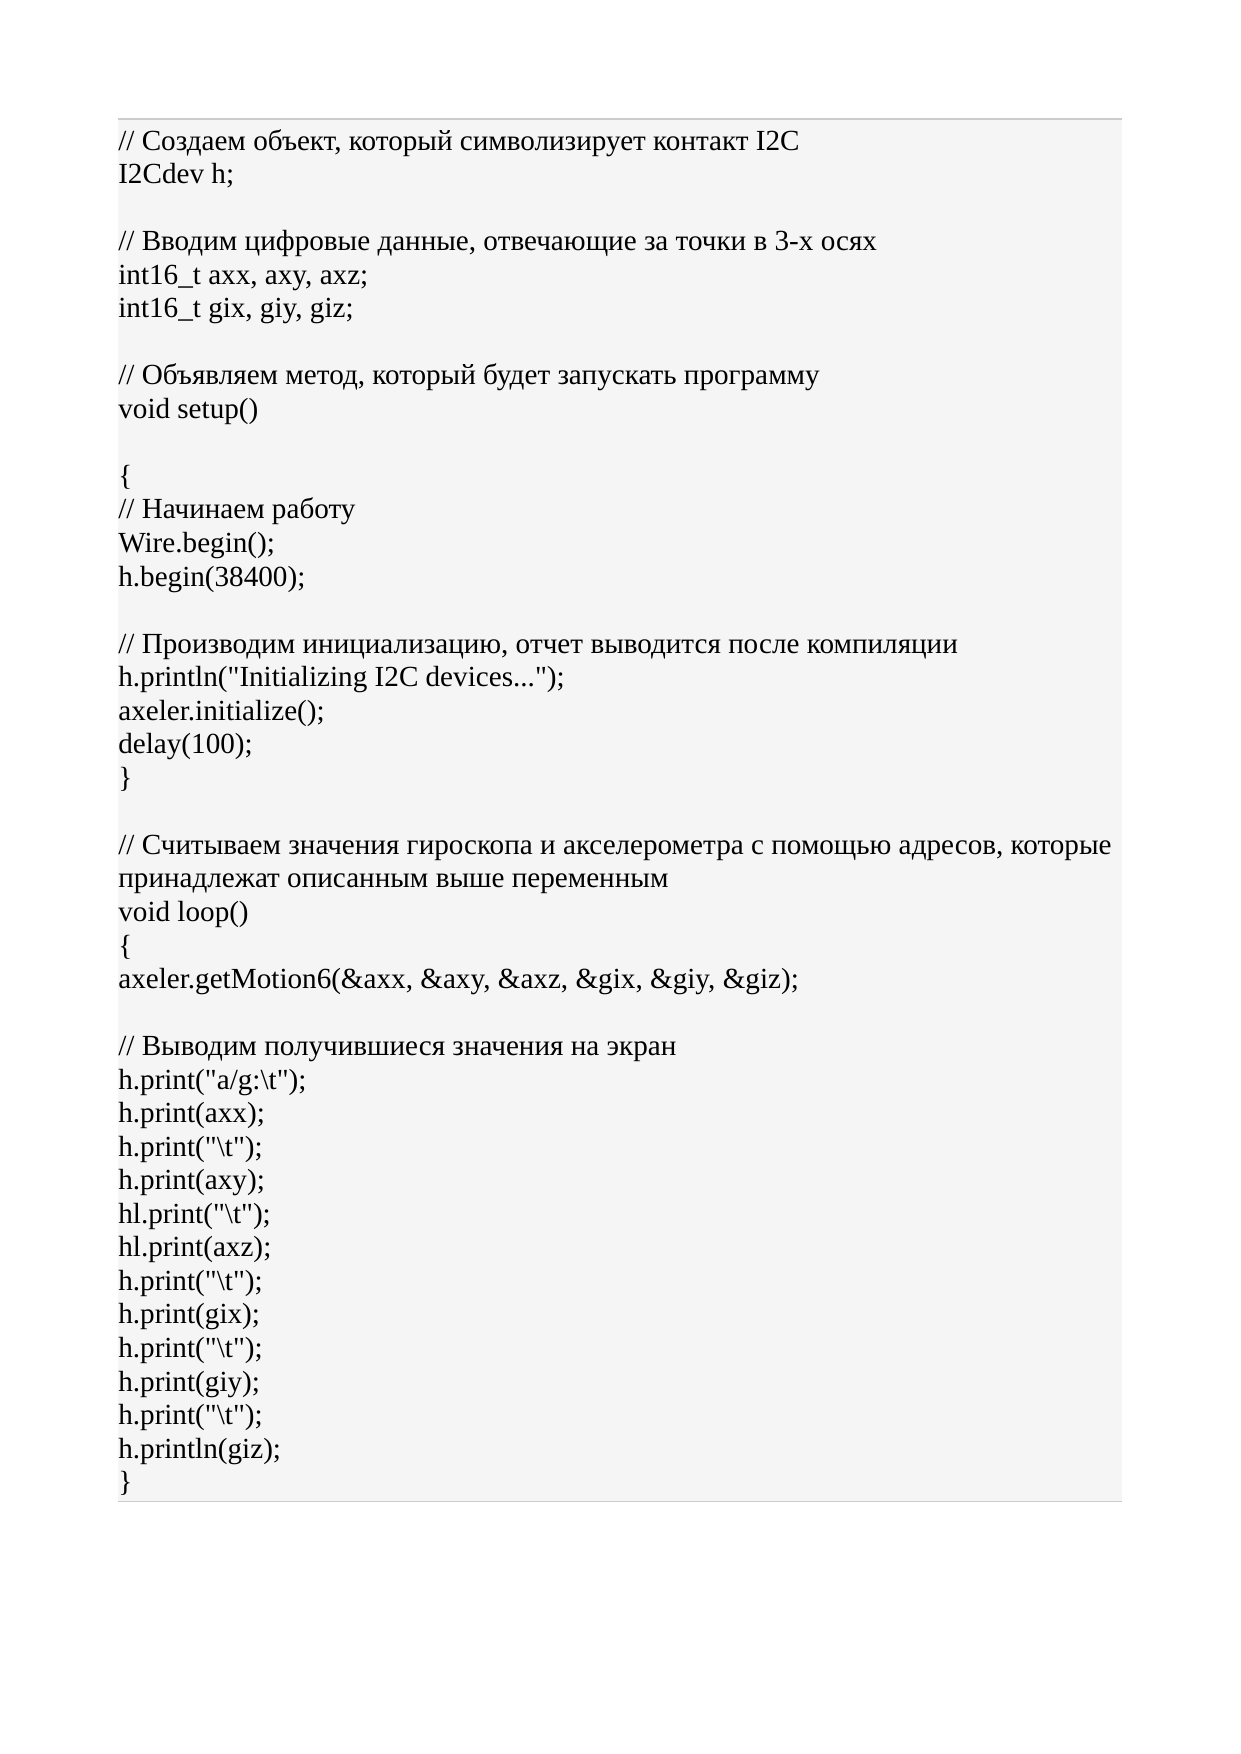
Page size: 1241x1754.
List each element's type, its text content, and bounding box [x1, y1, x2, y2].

text { [118, 928, 1122, 961]
text int16_t axx, axy, axz; [118, 257, 1122, 290]
text h.print(gix); [118, 1297, 1122, 1330]
text h.begin(38400); [118, 559, 1122, 592]
text } [118, 760, 1122, 793]
text axeler.getMotion6(&axx, &axy, &axz, &gix, &giy, &giz); [118, 961, 1122, 995]
text delay(100); [118, 726, 1122, 760]
text void loop() [118, 894, 1122, 928]
text h.print("a/g:\t"); [118, 1062, 1122, 1095]
text Wire.begin(); [118, 525, 1122, 559]
text h.print(axy); [118, 1162, 1122, 1196]
text h.print("\t"); [118, 1330, 1122, 1364]
text h.print("\t"); [118, 1129, 1122, 1162]
text } [118, 1460, 1122, 1501]
text // Считываем значения гироскопа и акселерометра с помощью адресов, которые принадлежат описанным выше переменным [118, 827, 1122, 894]
text hl.print("\t"); [118, 1196, 1122, 1229]
text // Начинаем работу [118, 492, 1122, 525]
text h.println("Initializing I2C devices..."); [118, 659, 1122, 693]
text axeler.initialize(); [118, 693, 1122, 726]
text // Производим инициализацию, отчет выводится после компиляции [118, 626, 1122, 659]
text // Объявляем метод, который будет запускать программу [118, 357, 1122, 391]
text // Создаем объект, который символизирует контакт I2C [118, 120, 1122, 156]
text // Выводим получившиеся значения на экран [118, 1028, 1122, 1062]
text h.print("\t"); [118, 1397, 1122, 1431]
text I2Cdev h; [118, 156, 1122, 190]
text hl.print(axz); [118, 1229, 1122, 1263]
text h.print(axx); [118, 1095, 1122, 1129]
text // Вводим цифровые данные, отвечающие за точки в 3-х осях [118, 223, 1122, 257]
text int16_t gix, giy, giz; [118, 290, 1122, 324]
text h.print("\t"); [118, 1263, 1122, 1297]
text h.println(giz); [118, 1431, 1122, 1460]
text h.print(giy); [118, 1364, 1122, 1397]
text void setup() [118, 391, 1122, 424]
text { [118, 458, 1122, 492]
